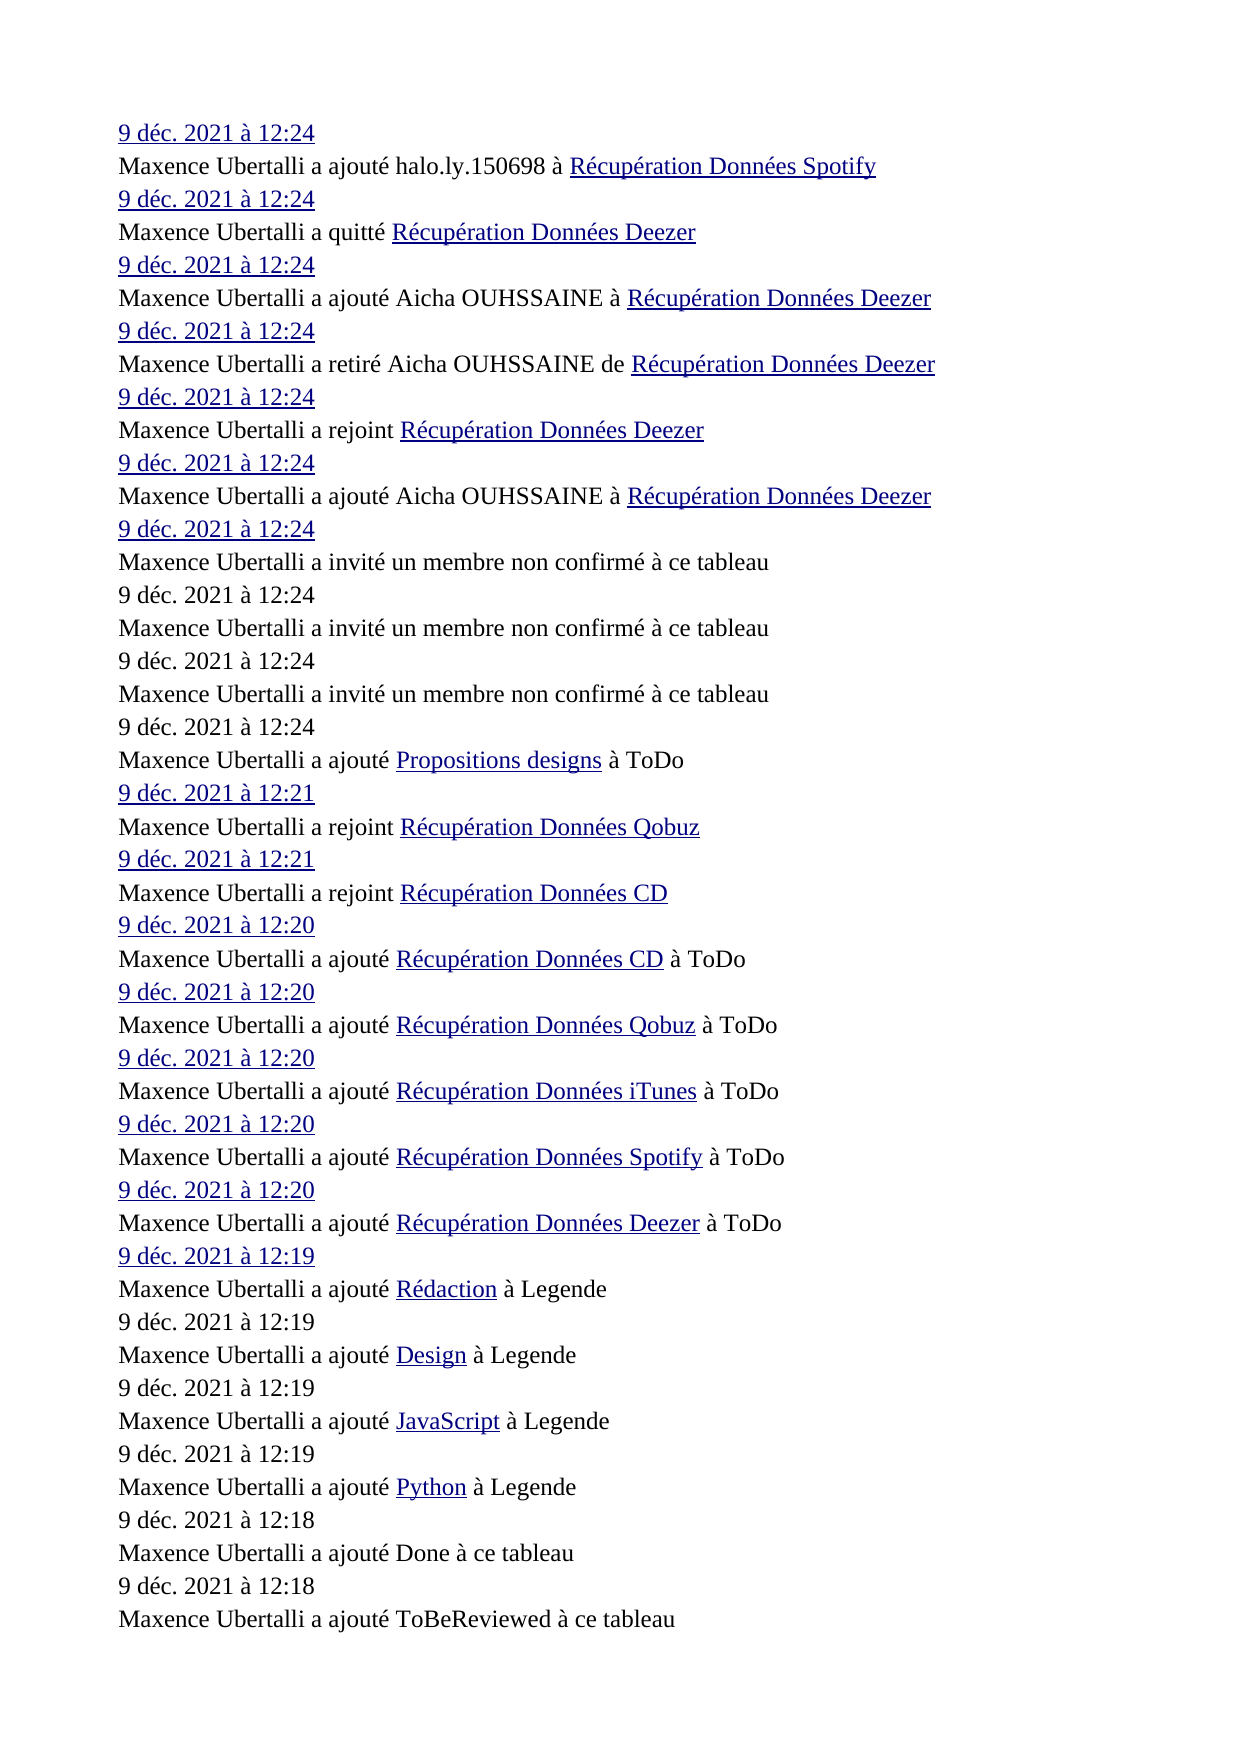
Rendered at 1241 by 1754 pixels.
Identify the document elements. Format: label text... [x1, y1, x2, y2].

text Maxence Ubertalli a ajouté Design à Legende [118, 1340, 1122, 1369]
text 9 déc. 2021 à 12:24 [118, 184, 1122, 213]
text Maxence Ubertalli a ajouté ToBeReviewed à ce tableau [118, 1604, 1122, 1633]
text 9 déc. 2021 à 12:18 [118, 1571, 1122, 1600]
text Maxence Ubertalli a invité un membre non confirmé à ce tableau [118, 547, 1122, 576]
text Maxence Ubertalli a invité un membre non confirmé à ce tableau [118, 613, 1122, 642]
text 9 déc. 2021 à 12:20 [118, 1109, 1122, 1137]
text Maxence Ubertalli a rejoint Récupération Données Deezer [118, 415, 1122, 444]
text 9 déc. 2021 à 12:18 [118, 1505, 1122, 1534]
text 9 déc. 2021 à 12:21 [118, 778, 1122, 807]
text 9 déc. 2021 à 12:20 [118, 977, 1122, 1005]
text Maxence Ubertalli a ajouté Propositions designs à ToDo [118, 746, 1122, 774]
text Maxence Ubertalli a retiré Aicha OUHSSAINE de Récupération Données Deezer [118, 349, 1122, 378]
text Maxence Ubertalli a ajouté Python à Legende [118, 1472, 1122, 1501]
text 9 déc. 2021 à 12:20 [118, 1175, 1122, 1203]
text Maxence Ubertalli a ajouté Récupération Données CD à ToDo [118, 944, 1122, 972]
text 9 déc. 2021 à 12:24 [118, 316, 1122, 345]
text 9 déc. 2021 à 12:20 [118, 911, 1122, 939]
text 9 déc. 2021 à 12:19 [118, 1373, 1122, 1402]
text Maxence Ubertalli a invité un membre non confirmé à ce tableau [118, 679, 1122, 708]
text 9 déc. 2021 à 12:24 [118, 580, 1122, 609]
text 9 déc. 2021 à 12:19 [118, 1307, 1122, 1336]
text Maxence Ubertalli a ajouté Récupération Données iTunes à ToDo [118, 1076, 1122, 1104]
text 9 déc. 2021 à 12:19 [118, 1241, 1122, 1269]
text 9 déc. 2021 à 12:24 [118, 646, 1122, 675]
text 9 déc. 2021 à 12:24 [118, 118, 1122, 147]
text Maxence Ubertalli a rejoint Récupération Données Qobuz [118, 812, 1122, 840]
text 9 déc. 2021 à 12:19 [118, 1439, 1122, 1468]
text 9 déc. 2021 à 12:24 [118, 514, 1122, 543]
text Maxence Ubertalli a ajouté Done à ce tableau [118, 1538, 1122, 1567]
text Maxence Ubertalli a ajouté halo.ly.150698 à Récupération Données Spotify [118, 151, 1122, 180]
text Maxence Ubertalli a ajouté JavaScript à Legende [118, 1406, 1122, 1435]
text Maxence Ubertalli a ajouté Récupération Données Qobuz à ToDo [118, 1010, 1122, 1038]
text 9 déc. 2021 à 12:24 [118, 382, 1122, 411]
text 9 déc. 2021 à 12:20 [118, 1043, 1122, 1071]
text 9 déc. 2021 à 12:24 [118, 250, 1122, 279]
text Maxence Ubertalli a rejoint Récupération Données CD [118, 878, 1122, 906]
text Maxence Ubertalli a ajouté Récupération Données Spotify à ToDo [118, 1142, 1122, 1171]
text 9 déc. 2021 à 12:24 [118, 448, 1122, 477]
text 9 déc. 2021 à 12:24 [118, 712, 1122, 741]
text Maxence Ubertalli a ajouté Aicha OUHSSAINE à Récupération Données Deezer [118, 481, 1122, 510]
text Maxence Ubertalli a ajouté Aicha OUHSSAINE à Récupération Données Deezer [118, 283, 1122, 312]
text 9 déc. 2021 à 12:21 [118, 844, 1122, 873]
text Maxence Ubertalli a ajouté Récupération Données Deezer à ToDo [118, 1208, 1122, 1237]
text Maxence Ubertalli a ajouté Rédaction à Legende [118, 1274, 1122, 1303]
text Maxence Ubertalli a quitté Récupération Données Deezer [118, 217, 1122, 246]
